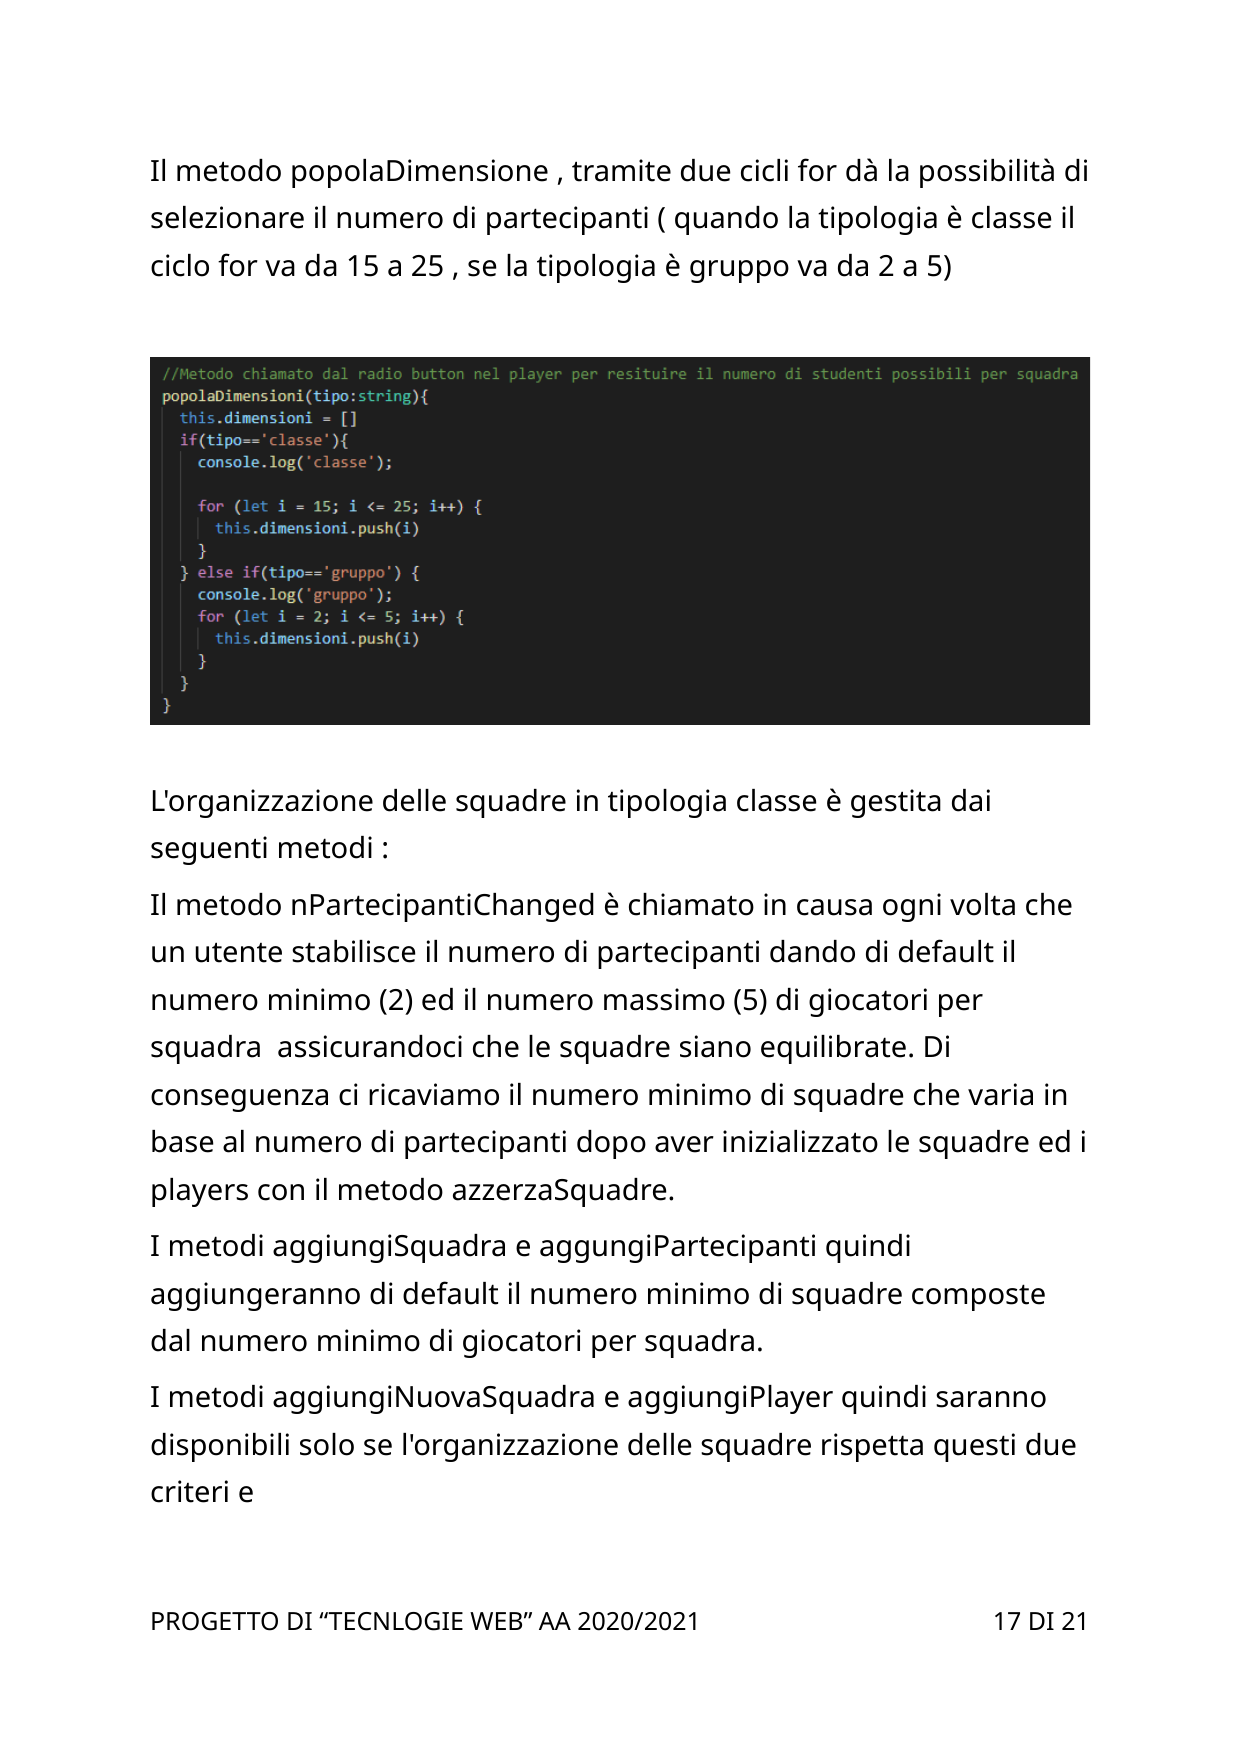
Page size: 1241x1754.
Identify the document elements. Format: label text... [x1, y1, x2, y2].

text Il metodo nPartecipantiChanged è chiamato in causa ogni volta che un utente stabilisce il numero di partecipanti dando di default il numero minimo (2) ed il numero massimo (5) di giocatori per squadra assicurandoci che le squadre siano equilibrate. Di conseguenza ci ricaviamo il numero minimo di squadre che varia in base al numero di partecipanti dopo aver inizializzato le squadre ed i players con il metodo azzerzaSquadre. [150, 884, 1090, 1209]
text L'organizzazione delle squadre in tipologia classe è gestita dai seguenti metodi : [150, 780, 1090, 867]
text I metodi aggiungiNuovaSquadra e aggiungiPlayer quindi saranno disponibili solo se l'organizzazione delle squadre rispetta questi due criteri e [150, 1376, 1090, 1511]
text Il metodo popolaDimensione , tramite due cicli for dà la possibilità di selezionare il numero di partecipanti ( quando la tipologia è classe il ciclo for va da 15 a 25 , se la tipologia è gruppo va da 2 a 5) [150, 150, 1090, 285]
text I metodi aggiungiSquadra e aggungiPartecipanti quindi aggiungeranno di default il numero minimo di squadre composte dal numero minimo di giocatori per squadra. [150, 1225, 1090, 1360]
